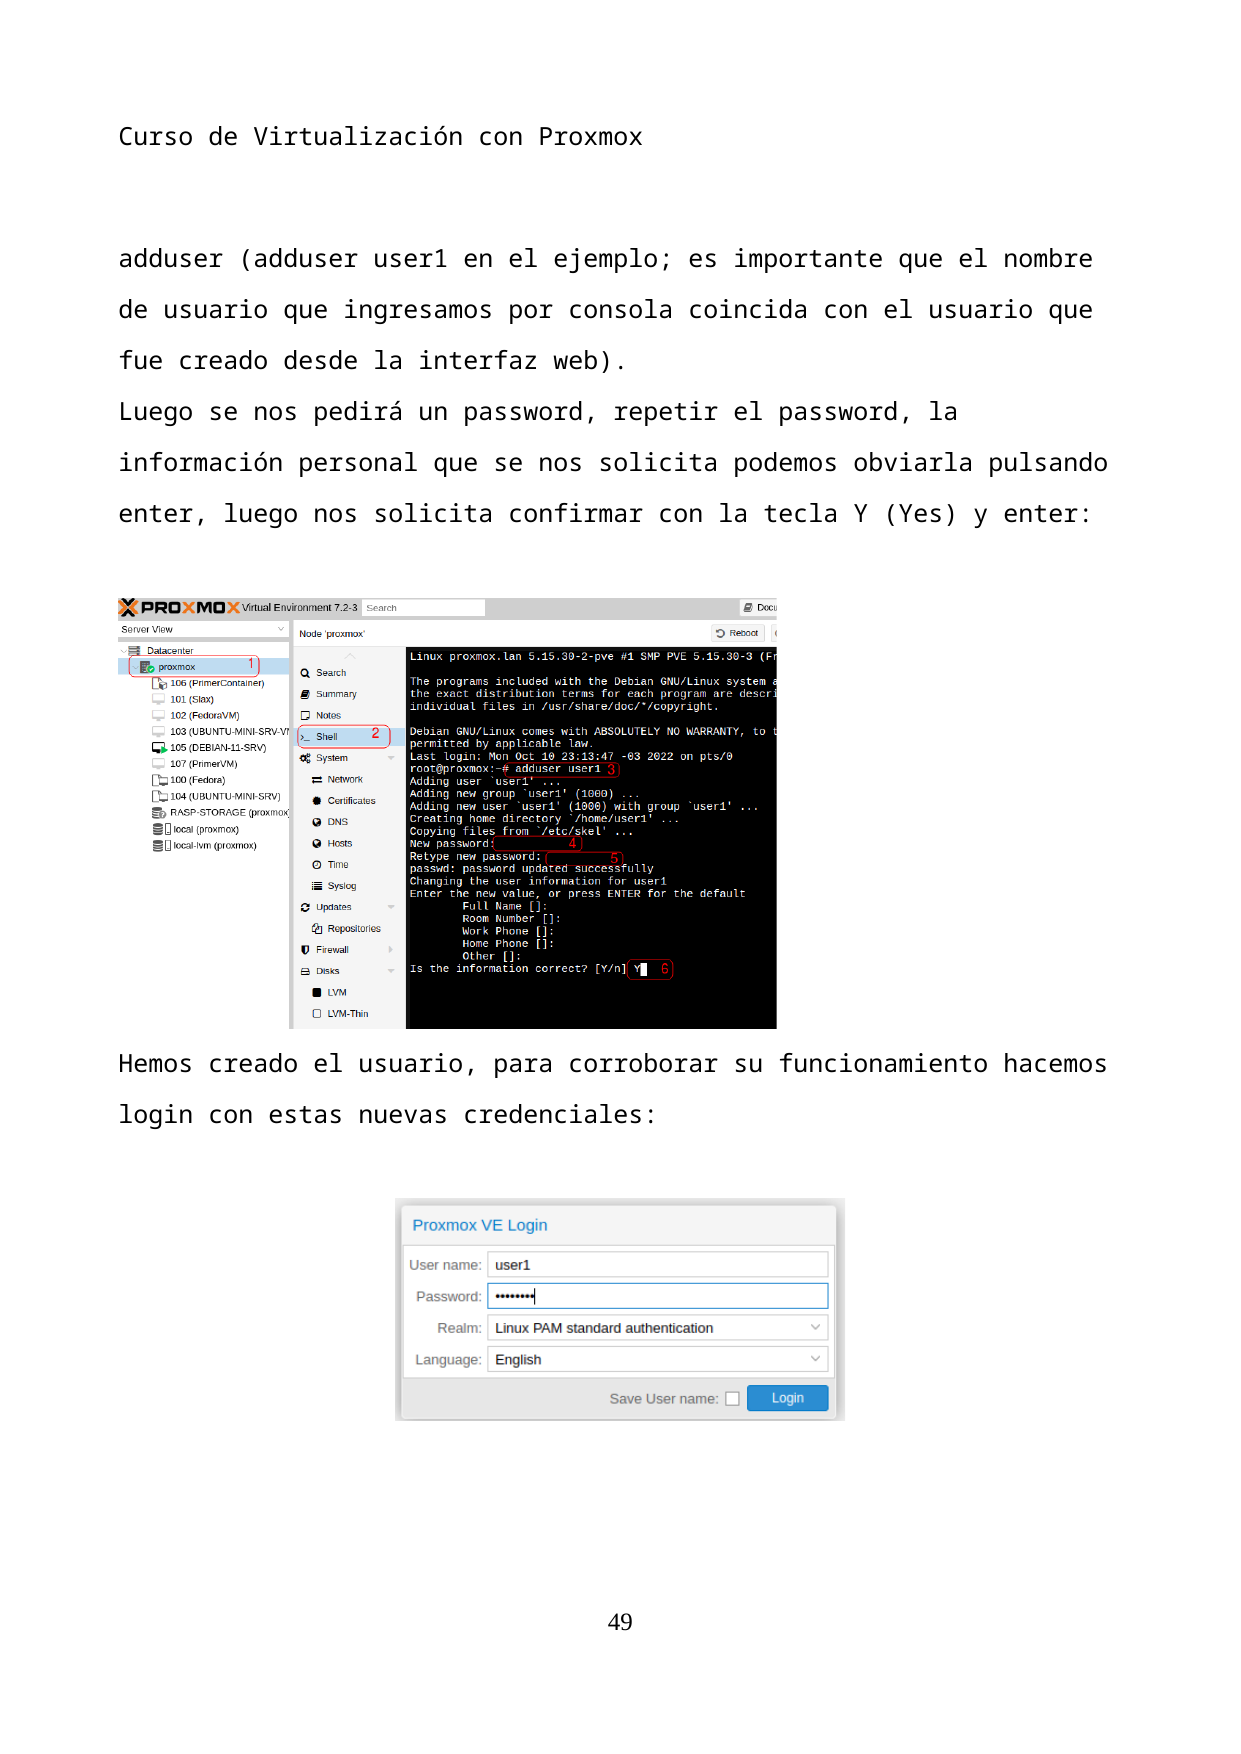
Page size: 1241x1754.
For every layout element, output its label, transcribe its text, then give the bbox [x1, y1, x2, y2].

text adduser (adduser user1 en el ejemplo; es importante que el nombre de usuario que ingresamos por consola coincida con el usuario que fue creado desde la interfaz web). [118, 241, 1122, 377]
text Luego se nos pedirá un password, repetir el password, la información personal que se nos solicita podemos obviarla pulsando enter, luego nos solicita confirmar con la tecla Y (Yes) y enter: [118, 394, 1122, 530]
picture [118, 598, 777, 1029]
text Hemos creado el usuario, para corroborar su funcionamiento hacemos login con estas nuevas credenciales: [118, 1045, 1122, 1130]
picture [395, 1198, 846, 1421]
